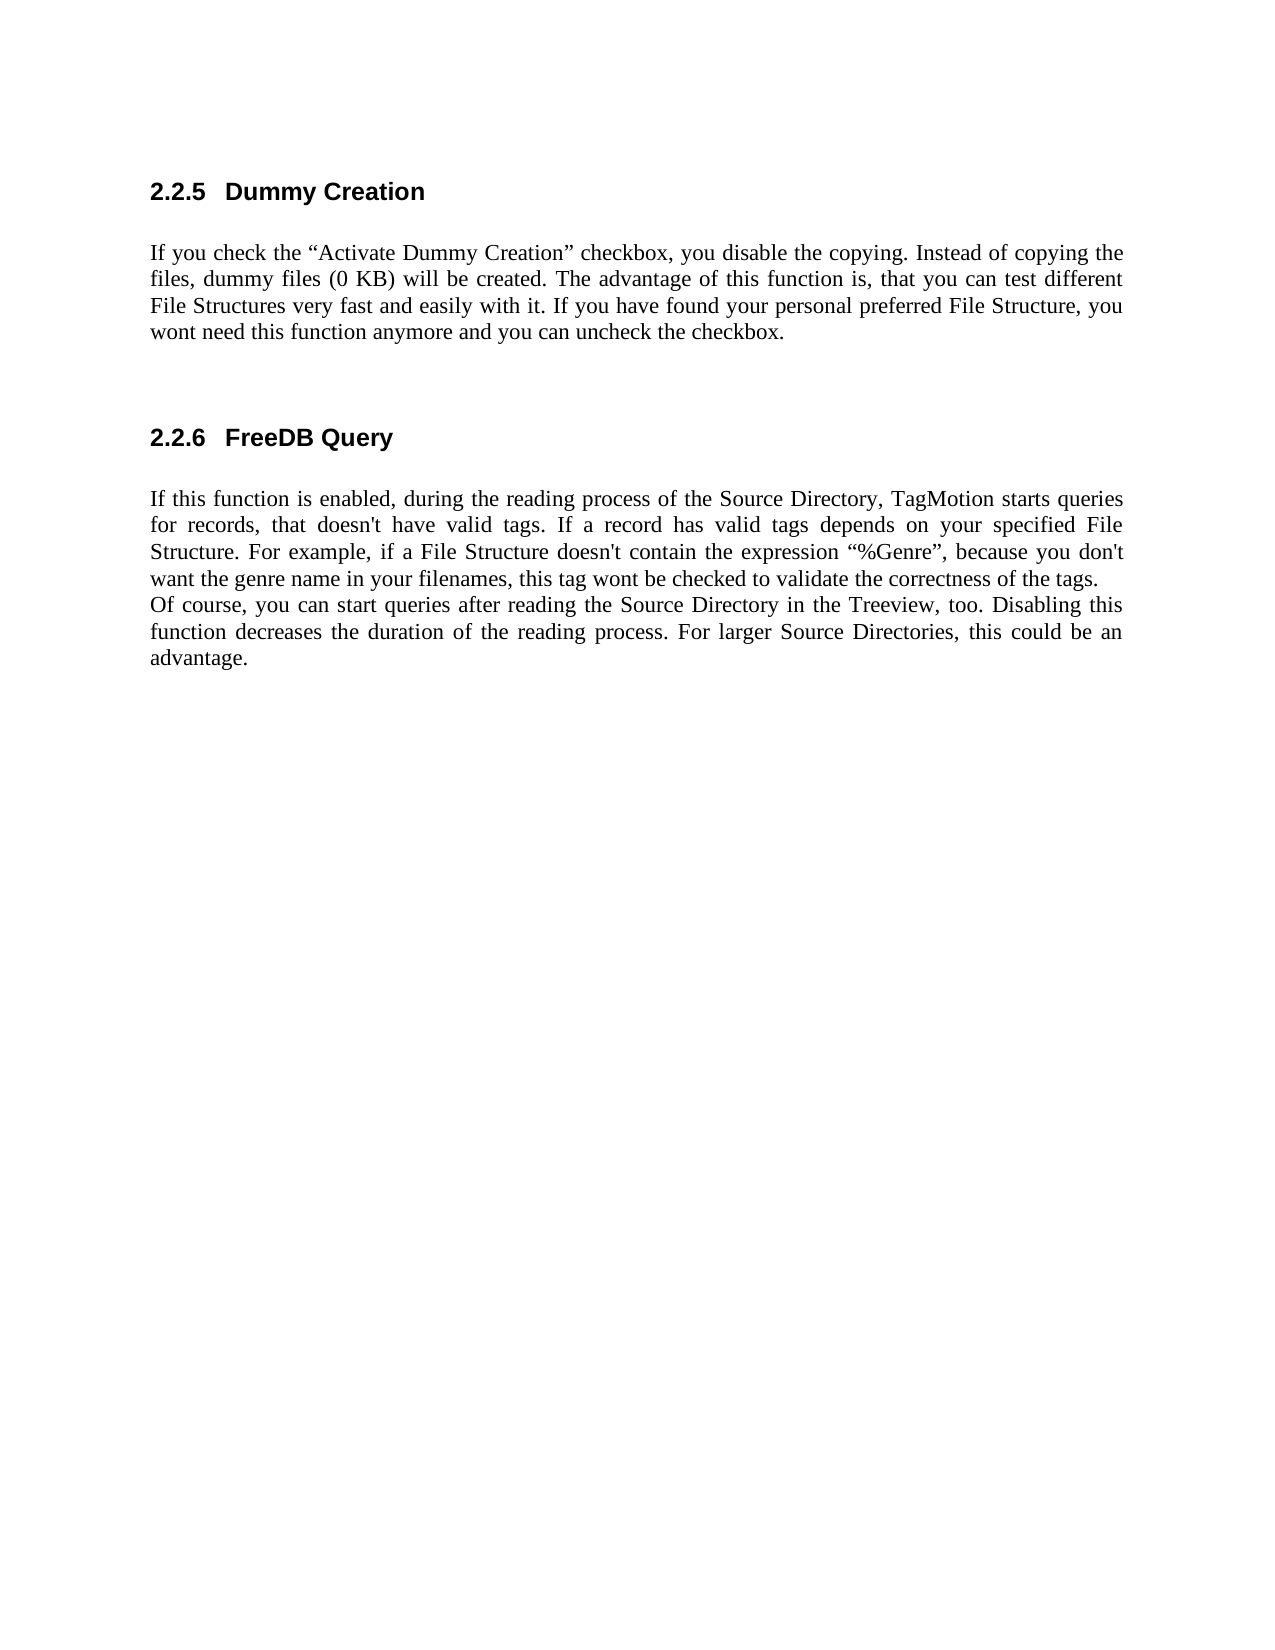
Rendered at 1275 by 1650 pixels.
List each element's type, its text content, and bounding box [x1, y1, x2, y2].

subtitle 2.2.5 Dummy Creation [150, 177, 1125, 206]
text Of course, you can start queries after reading the Source Directory in the Treeview, too. Disabling this function decreases the duration of the reading process. For larger Source Directories, this could be an advantage. [150, 591, 1125, 671]
subtitle 2.2.6 FreeDB Query [150, 423, 1125, 452]
text If this function is enabled, during the reading process of the Source Directory, TagMotion starts queries for records, that doesn't have valid tags. If a record has valid tags depends on your specified File Structure. For example, if a File Structure doesn't contain the expression “%Genre”, because you don't want the genre name in your filenames, this tag wont be checked to validate the correctness of the tags. [150, 485, 1125, 591]
text If you check the “Activate Dummy Creation” checkbox, you disable the copying. Instead of copying the files, dummy files (0 KB) will be created. The advantage of this function is, that you can test different File Structures very fast and easily with it. If you have found your personal preferred File Structure, you wont need this function anymore and you can uncheck the checkbox. [150, 238, 1125, 345]
